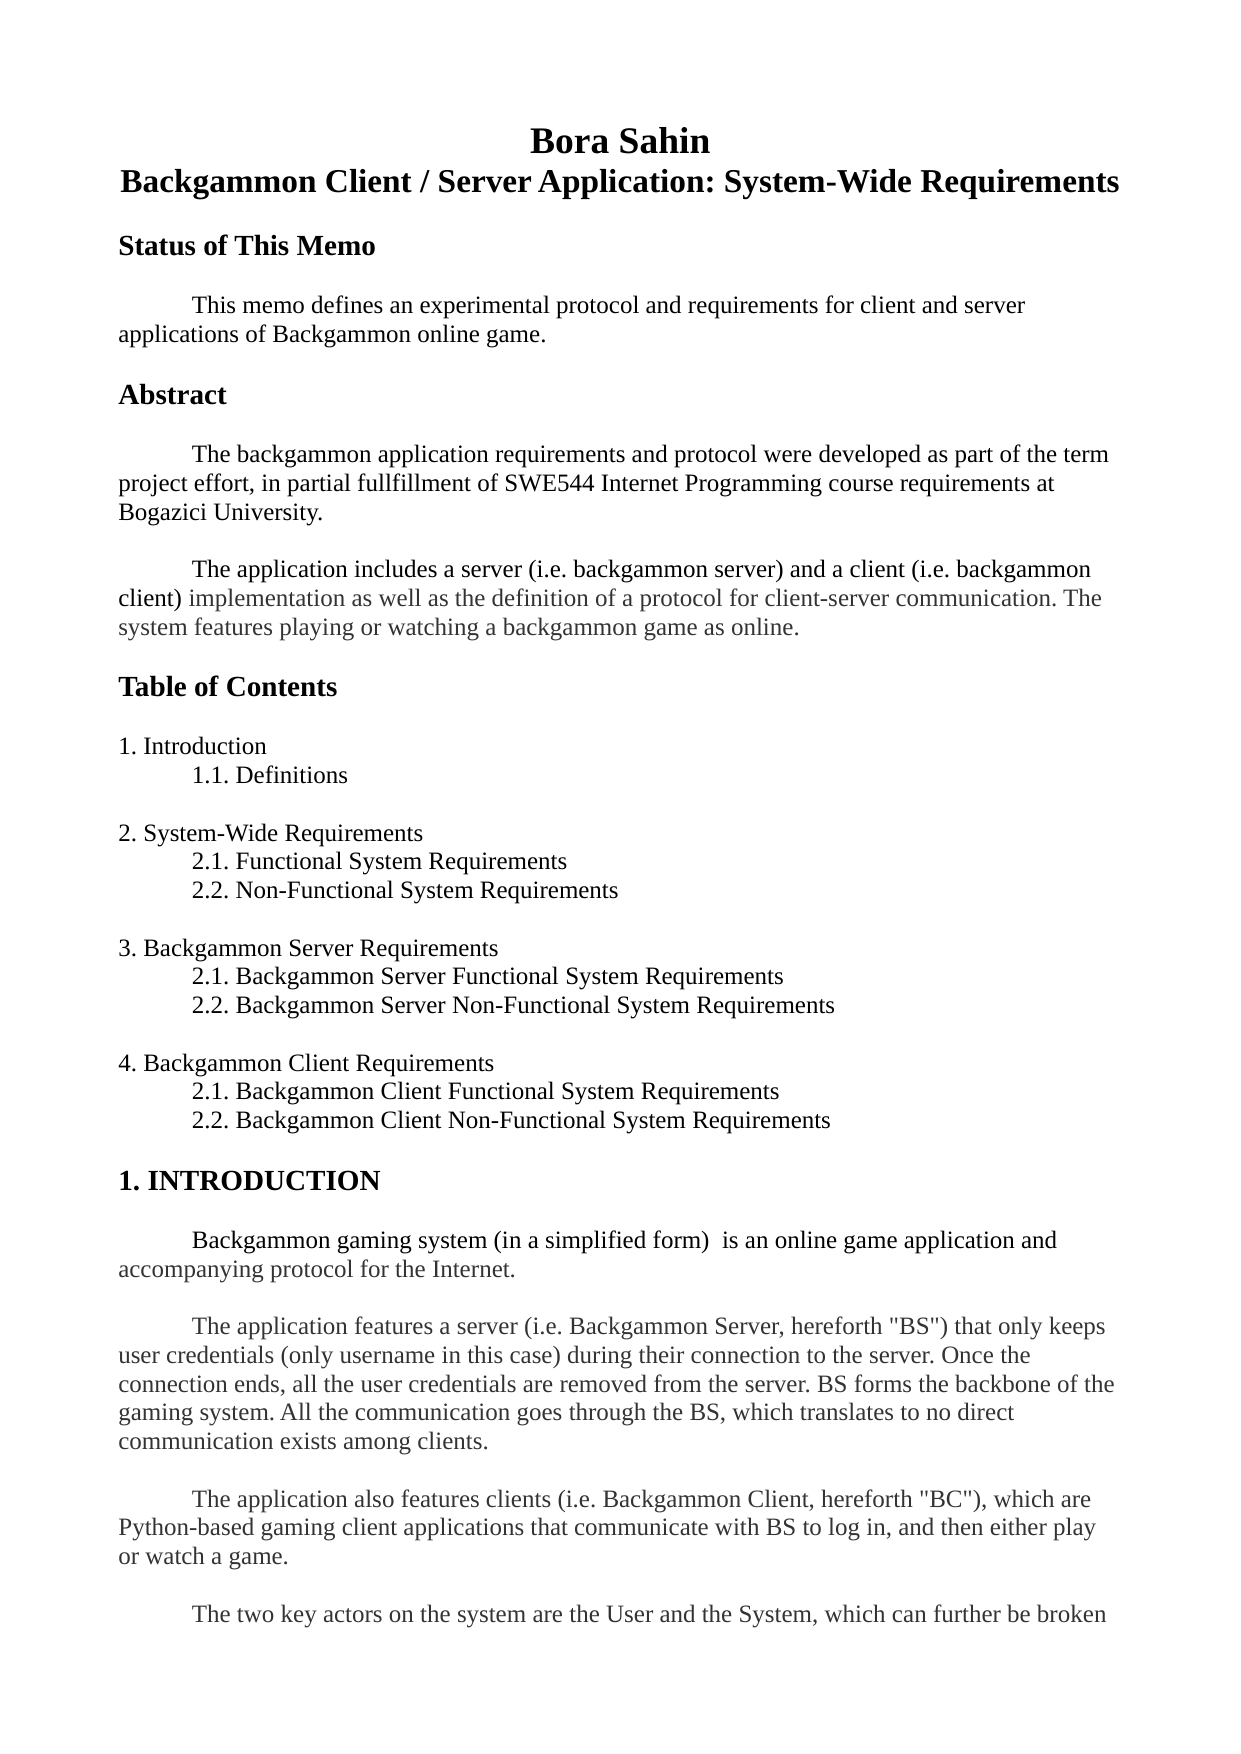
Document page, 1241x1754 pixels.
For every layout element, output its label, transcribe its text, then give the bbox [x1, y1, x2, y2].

text 2. System-Wide Requirements [118, 818, 1122, 846]
text 4. Backgammon Client Requirements [118, 1048, 1122, 1076]
text The application includes a server (i.e. backgammon server) and a client (i.e. backgammon client) implementation as well as the definition of a protocol for client-server communication. The system features playing or watching a backgammon game as online. [118, 554, 1122, 640]
text Bora Sahin [118, 118, 1122, 161]
text The application also features clients (i.e. Backgammon Client, hereforth "BC"), which are Python-based gaming client applications that communicate with BS to log in, and then either play or watch a game. [118, 1484, 1122, 1570]
text Status of This Memo [118, 228, 1122, 262]
text 2.1. Backgammon Client Functional System Requirements [118, 1076, 1122, 1105]
text Table of Contents [118, 669, 1122, 703]
text 2.2. Backgammon Client Non-Functional System Requirements [118, 1105, 1122, 1134]
text The application features a server (i.e. Backgammon Server, hereforth "BS") that only keeps user credentials (only username in this case) during their connection to the server. Once the connection ends, all the user credentials are removed from the server. BS forms the backbone of the gaming system. All the communication goes through the BS, which translates to no direct communication exists among clients. [118, 1311, 1122, 1455]
text 1. Introduction [118, 731, 1122, 760]
text Backgammon Client / Server Application: System-Wide Requirements [118, 161, 1122, 199]
text 1. INTRODUCTION [118, 1163, 1122, 1196]
text 1.1. Definitions [118, 760, 1122, 789]
text 2.1. Backgammon Server Functional System Requirements [118, 961, 1122, 990]
text 2.1. Functional System Requirements [118, 846, 1122, 875]
text Abstract [118, 377, 1122, 410]
text Backgammon gaming system (in a simplified form) is an online game application and accompanying protocol for the Internet. [118, 1225, 1122, 1282]
text 2.2. Non-Functional System Requirements [118, 875, 1122, 904]
text 2.2. Backgammon Server Non-Functional System Requirements [118, 990, 1122, 1019]
text The two key actors on the system are the User and the System, which can further be broken [118, 1599, 1122, 1627]
text The backgammon application requirements and protocol were developed as part of the term project effort, in partial fullfillment of SWE544 Internet Programming course requirements at Bogazici University. [118, 439, 1122, 525]
text 3. Backgammon Server Requirements [118, 933, 1122, 961]
text This memo defines an experimental protocol and requirements for client and server applications of Backgammon online game. [118, 291, 1122, 348]
